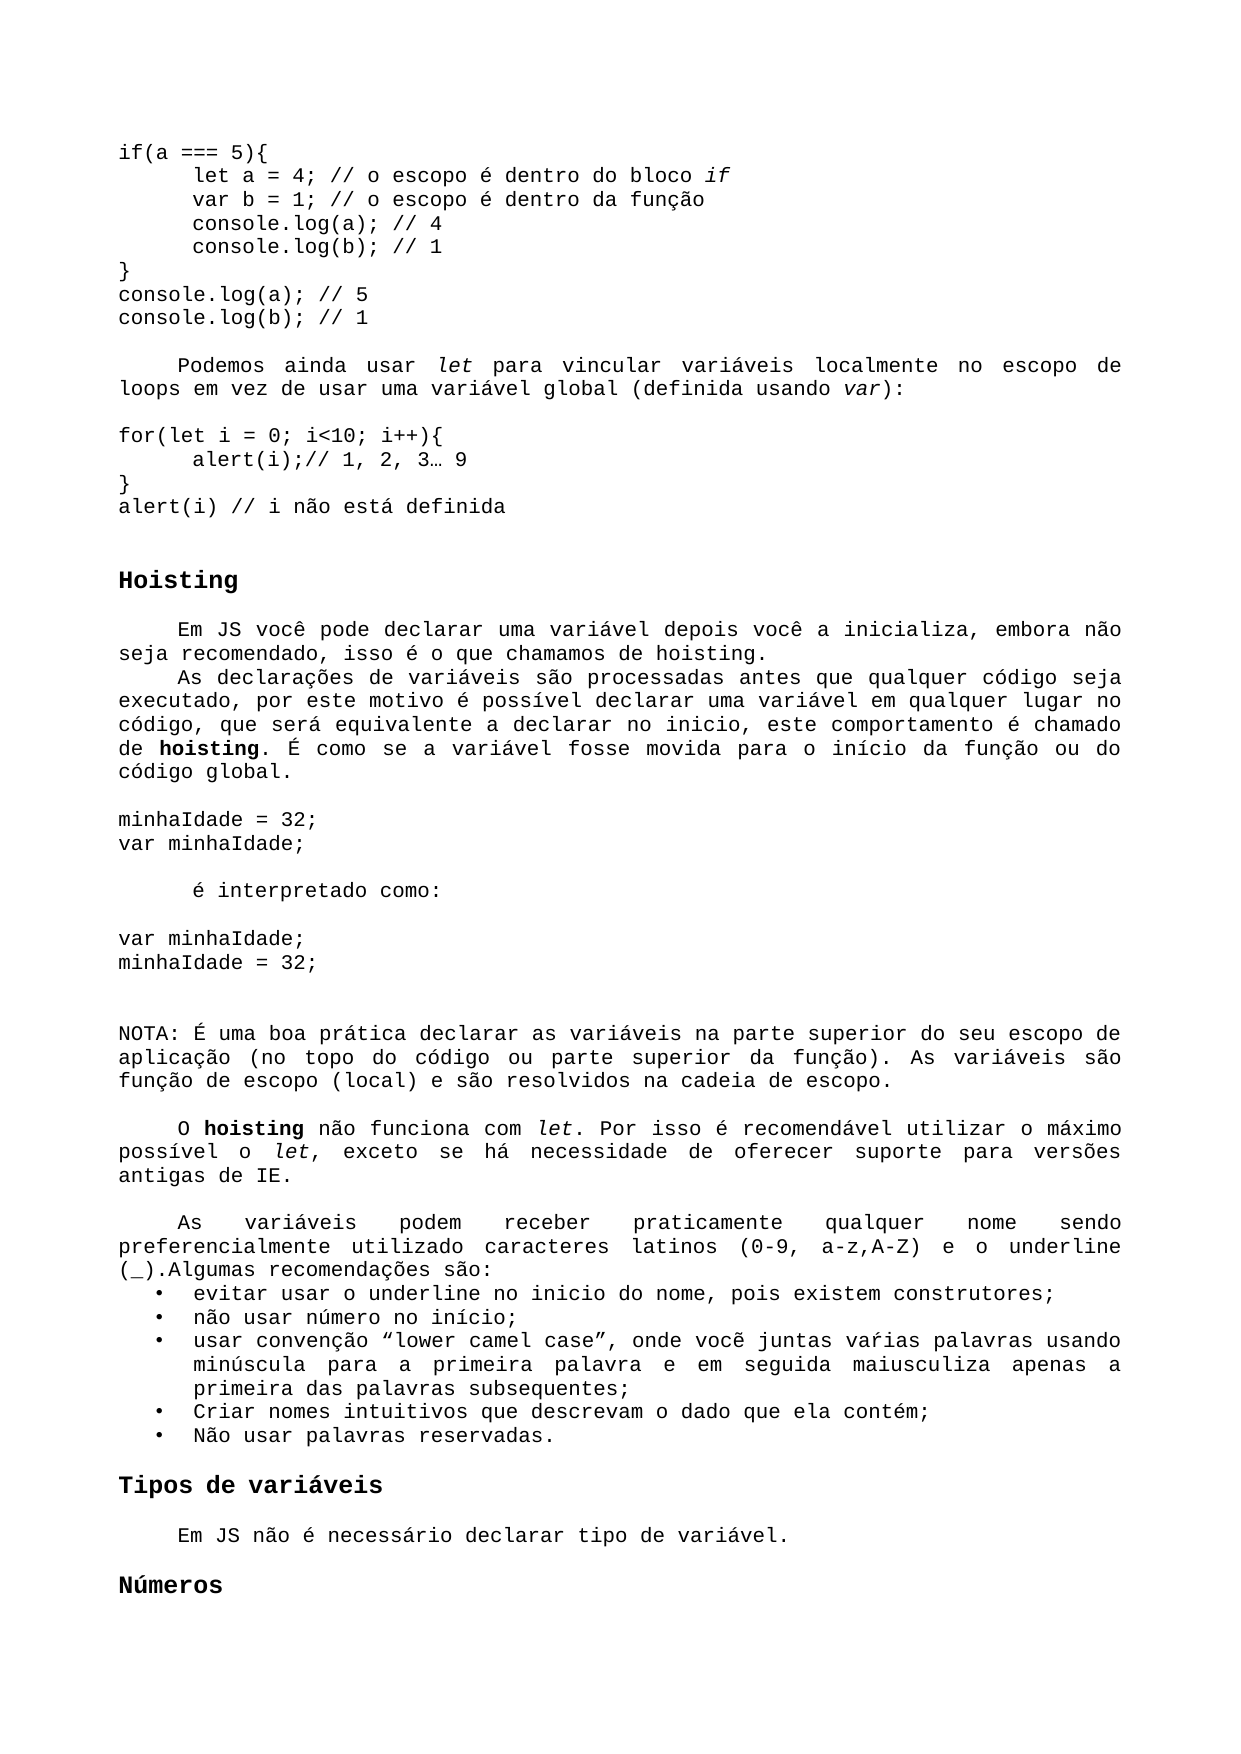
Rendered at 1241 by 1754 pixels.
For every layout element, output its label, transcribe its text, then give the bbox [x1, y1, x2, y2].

list evitar usar o underline no inicio do nome, pois existem construtores; [156, 1283, 1122, 1307]
list Criar nomes intuitivos que descrevam o dado que ela contém; [156, 1401, 1122, 1425]
text let a = 4; // o escopo é dentro do bloco if [118, 165, 1122, 189]
text minhaIdade = 32; [118, 952, 1122, 975]
text console.log(b); // 1 [118, 307, 1122, 331]
text As declarações de variáveis são processadas antes que qualquer código seja executado, por este motivo é possível declarar uma variável em qualquer lugar no código, que será equivalente a declarar no inicio, este comportamento é chamado de hoisting. É como se a variável fosse movida para o início da função ou do código global. [118, 667, 1122, 785]
text Hoisting [118, 567, 1122, 596]
text NOTA: É uma boa prática declarar as variáveis na parte superior do seu escopo de aplicação (no topo do código ou parte superior da função). As variáveis são função de escopo (local) e são resolvidos na cadeia de escopo. [118, 1023, 1122, 1094]
list não usar número no início; [156, 1307, 1122, 1330]
text var b = 1; // o escopo é dentro da função [118, 189, 1122, 213]
text } [118, 260, 1122, 284]
text Tipos de variáveis [118, 1473, 1122, 1501]
list Não usar palavras reservadas. [156, 1425, 1122, 1449]
text Números [118, 1573, 1122, 1601]
text for(let i = 0; i<10; i++){ [118, 426, 1122, 449]
text As variáveis podem receber praticamente qualquer nome sendo preferencialmente utilizado caracteres latinos (0-9, a-z,A-Z) e o underline (_).Algumas recomendações são: [118, 1212, 1122, 1283]
text if(a === 5){ [118, 142, 1122, 165]
text minhaIdade = 32; [118, 809, 1122, 833]
text é interpretado como: [118, 880, 1122, 904]
text alert(i) // i não está definida [118, 496, 1122, 520]
text Em JS você pode declarar uma variável depois você a inicializa, embora não seja recomendado, isso é o que chamamos de hoisting. [118, 619, 1122, 667]
text console.log(b); // 1 [118, 236, 1122, 260]
text var minhaIdade; [118, 833, 1122, 856]
text Podemos ainda usar let para vincular variáveis localmente no escopo de loops em vez de usar uma variável global (definida usando var): [118, 354, 1122, 402]
text O hoisting não funciona com let. Por isso é recomendável utilizar o máximo possível o let, exceto se há necessidade de oferecer suporte para versões antigas de IE. [118, 1118, 1122, 1188]
list usar convenção “lower camel case”, onde vocẽ juntas vaŕias palavras usando minúscula para a primeira palavra e em seguida maiusculiza apenas a primeira das palavras subsequentes; [156, 1330, 1122, 1401]
text console.log(a); // 4 [118, 213, 1122, 236]
text Em JS não é necessário declarar tipo de variável. [118, 1525, 1122, 1549]
text console.log(a); // 5 [118, 284, 1122, 307]
text var minhaIdade; [118, 928, 1122, 952]
text alert(i);// 1, 2, 3… 9 [118, 449, 1122, 473]
text } [118, 473, 1122, 496]
